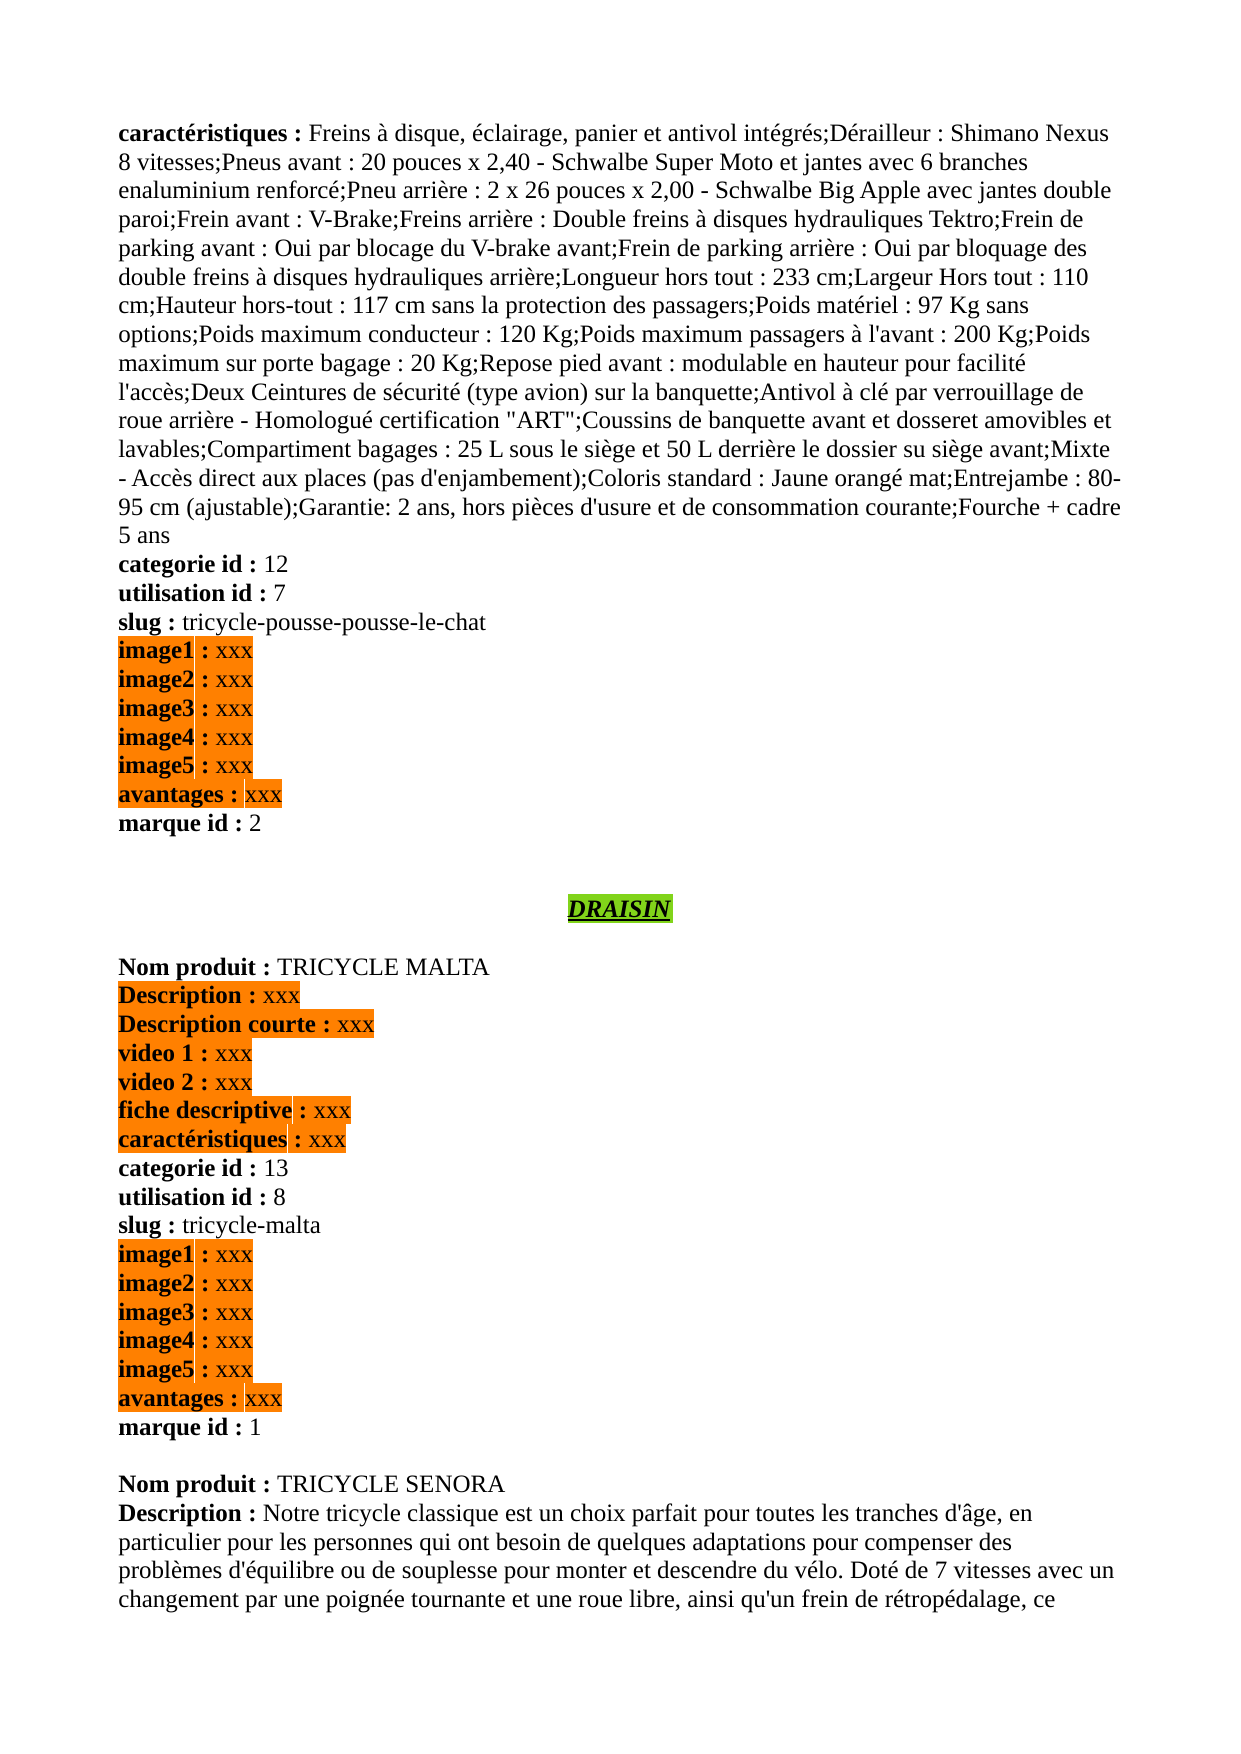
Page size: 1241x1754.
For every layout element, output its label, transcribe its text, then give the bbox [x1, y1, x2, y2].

text avantages : xxx [118, 779, 1122, 808]
text image4 : xxx [118, 722, 1122, 751]
text caractéristiques : Freins à disque, éclairage, panier et antivol intégrés;Dérailleur : Shimano Nexus 8 vitesses;Pneus avant : 20 pouces x 2,40 - Schwalbe Super Moto et jantes avec 6 branches enaluminium renforcé;Pneu arrière : 2 x 26 pouces x 2,00 - Schwalbe Big Apple avec jantes double paroi;Frein avant : V-Brake;Freins arrière : Double freins à disques hydrauliques Tektro;Frein de parking avant : Oui par blocage du V-brake avant;Frein de parking arrière : Oui par bloquage des double freins à disques hydrauliques arrière;Longueur hors tout : 233 cm;Largeur Hors tout : 110 cm;Hauteur hors-tout : 117 cm sans la protection des passagers;Poids matériel : 97 Kg sans options;Poids maximum conducteur : 120 Kg;Poids maximum passagers à l'avant : 200 Kg;Poids maximum sur porte bagage : 20 Kg;Repose pied avant : modulable en hauteur pour facilité l'accès;Deux Ceintures de sécurité (type avion) sur la banquette;Antivol à clé par verrouillage de roue arrière - Homologué certification "ART";Coussins de banquette avant et dosseret amovibles et lavables;Compartiment bagages : 25 L sous le siège et 50 L derrière le dossier su siège avant;Mixte - Accès direct aux places (pas d'enjambement);Coloris standard : Jaune orangé mat;Entrejambe : 80-95 cm (ajustable);Garantie: 2 ans, hors pièces d'usure et de consommation courante;Fourche + cadre 5 ans [118, 118, 1122, 549]
text Description : xxx [118, 981, 1122, 1009]
text image1 : xxx [118, 636, 1122, 664]
text image5 : xxx [118, 751, 1122, 779]
text DRAISIN [118, 894, 1122, 923]
text slug : tricycle-pousse-pousse-le-chat [118, 607, 1122, 636]
text image1 : xxx [118, 1239, 1122, 1268]
text video 2 : xxx [118, 1067, 1122, 1096]
text utilisation id : 7 [118, 578, 1122, 607]
text image3 : xxx [118, 1297, 1122, 1326]
text caractéristiques : xxx [118, 1124, 1122, 1153]
text image4 : xxx [118, 1326, 1122, 1354]
text video 1 : xxx [118, 1038, 1122, 1067]
text utilisation id : 8 [118, 1182, 1122, 1211]
text Nom produit : TRICYCLE SENORA [118, 1469, 1122, 1498]
text marque id : 1 [118, 1412, 1122, 1441]
text slug : tricycle-malta [118, 1211, 1122, 1239]
text marque id : 2 [118, 808, 1122, 837]
text avantages : xxx [118, 1383, 1122, 1412]
text Nom produit : TRICYCLE MALTA [118, 952, 1122, 981]
text Description : Notre tricycle classique est un choix parfait pour toutes les tranches d'âge, en particulier pour les personnes qui ont besoin de quelques adaptations pour compenser des problèmes d'équilibre ou de souplesse pour monter et descendre du vélo. Doté de 7 vitesses avec un changement par une poignée tournante et une roue libre, ainsi qu'un frein de rétropédalage, ce [118, 1498, 1122, 1613]
text fiche descriptive : xxx [118, 1096, 1122, 1124]
text categorie id : 13 [118, 1153, 1122, 1182]
text image2 : xxx [118, 1268, 1122, 1297]
text Description courte : xxx [118, 1009, 1122, 1038]
text image3 : xxx [118, 693, 1122, 722]
text categorie id : 12 [118, 549, 1122, 578]
text image2 : xxx [118, 664, 1122, 693]
text image5 : xxx [118, 1354, 1122, 1383]
